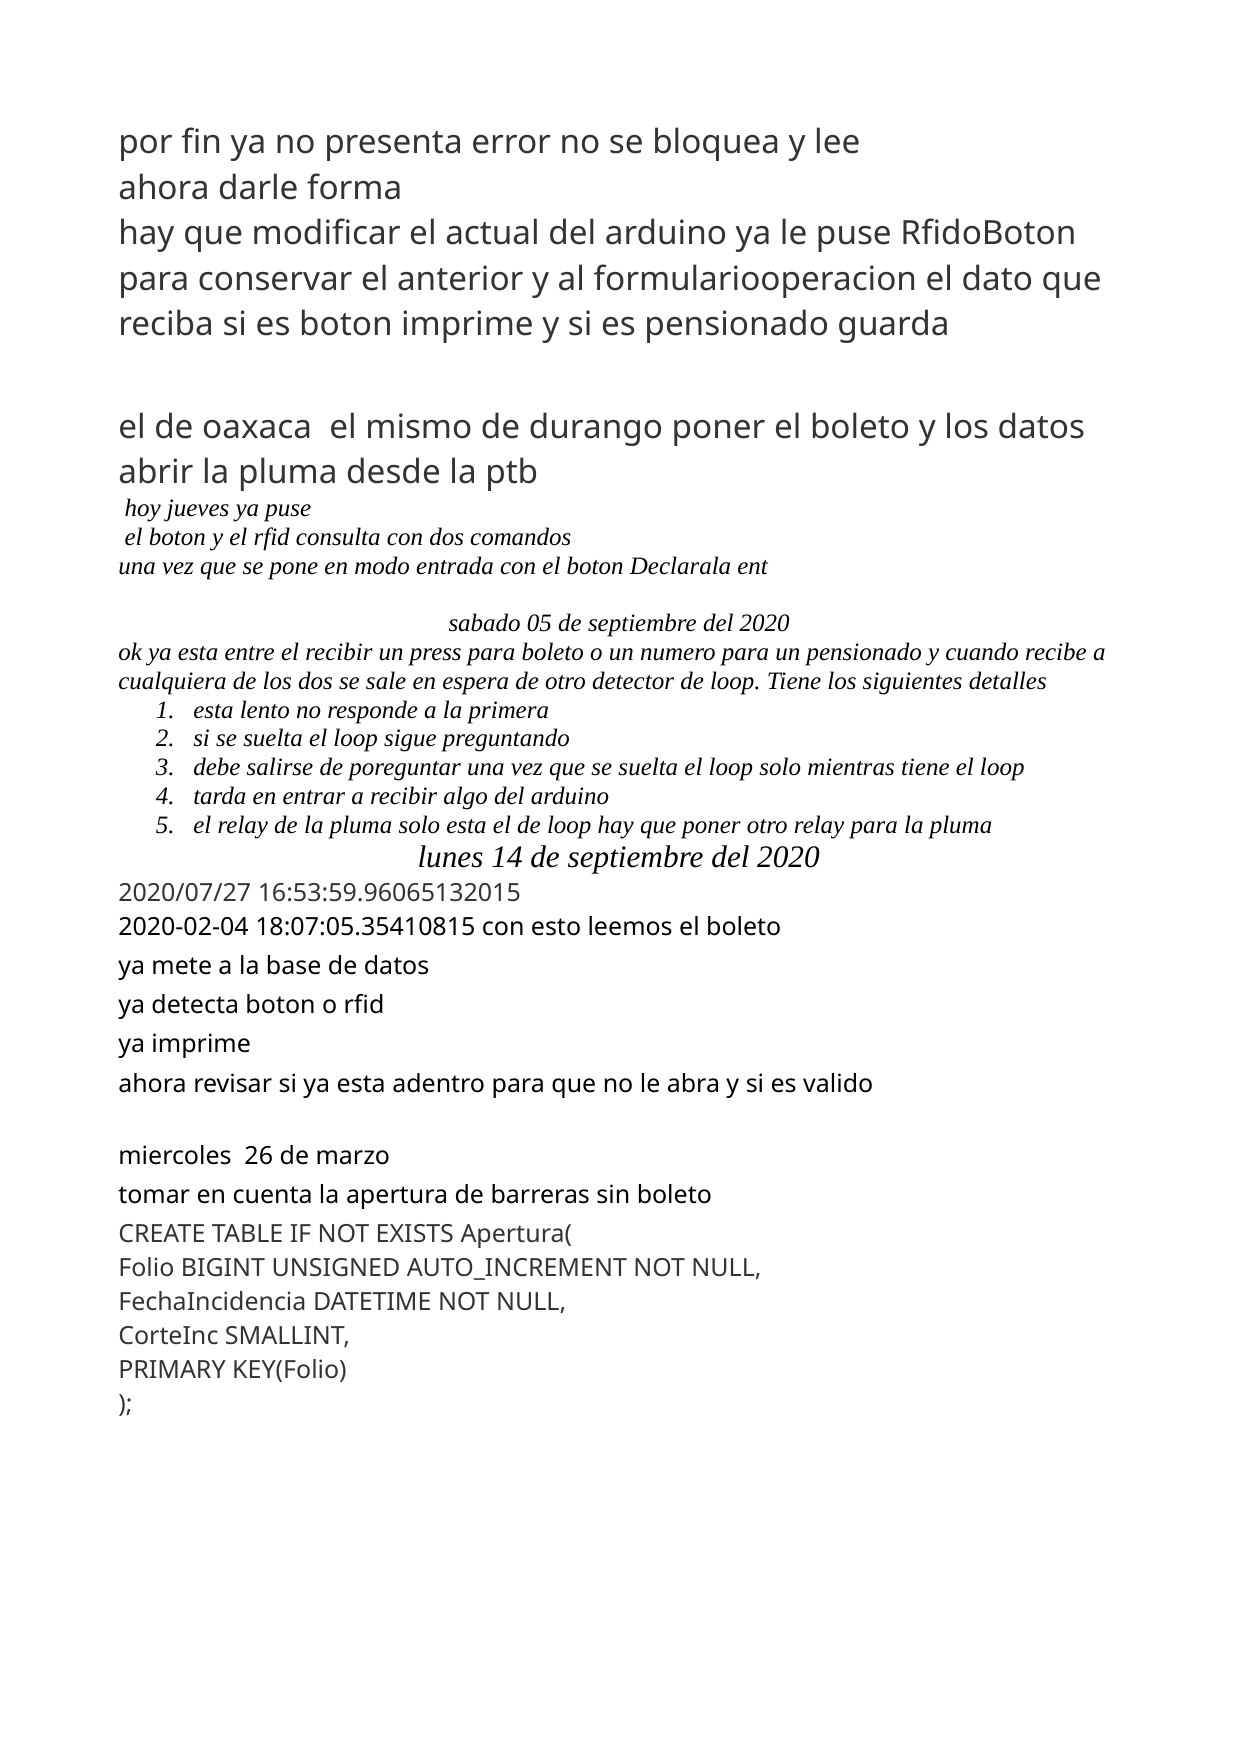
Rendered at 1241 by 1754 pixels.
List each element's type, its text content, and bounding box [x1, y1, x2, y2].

text Folio BIGINT UNSIGNED AUTO_INCREMENT NOT NULL, [118, 1250, 1122, 1284]
text ya detecta boton o rfid [118, 987, 1122, 1021]
text tomar en cuenta la apertura de barreras sin boleto [118, 1177, 1122, 1211]
text hoy jueves ya puse [118, 493, 1122, 522]
text FechaIncidencia DATETIME NOT NULL, [118, 1284, 1122, 1318]
list tarda en entrar a recibir algo del arduino [156, 781, 1122, 810]
text ); [118, 1386, 1122, 1420]
text sabado 05 de septiembre del 2020 [118, 608, 1122, 637]
text miercoles 26 de marzo [118, 1137, 1122, 1171]
text ahora revisar si ya esta adentro para que no le abra y si es valido [118, 1065, 1122, 1099]
list esta lento no responde a la primera [156, 695, 1122, 723]
text PRIMARY KEY(Folio) [118, 1352, 1122, 1386]
text el de oaxaca el mismo de durango poner el boleto y los datos [118, 403, 1122, 448]
text por fin ya no presenta error no se bloquea y lee [118, 118, 1122, 163]
text el boton y el rfid consulta con dos comandos [118, 522, 1122, 551]
text ahora darle forma [118, 163, 1122, 209]
text ya imprime [118, 1026, 1122, 1060]
text lunes 14 de septiembre del 2020 [118, 838, 1122, 874]
list si se suelta el loop sigue preguntando [156, 723, 1122, 752]
list debe salirse de poreguntar una vez que se suelta el loop solo mientras tiene el loop [156, 752, 1122, 781]
text CorteInc SMALLINT, [118, 1318, 1122, 1352]
text abrir la pluma desde la ptb [118, 448, 1122, 493]
text 2020/07/27 16:53:59.96065132015 [118, 874, 1122, 908]
text hay que modificar el actual del arduino ya le puse RfidoBoton para conservar el anterior y al formulariooperacion el dato que reciba si es boton imprime y si es pensionado guarda [118, 209, 1122, 345]
text 2020-02-04 18:07:05.35410815 con esto leemos el boleto [118, 908, 1122, 943]
text ok ya esta entre el recibir un press para boleto o un numero para un pensionado y cuando recibe a cualquiera de los dos se sale en espera de otro detector de loop. Tiene los siguientes detalles [118, 637, 1122, 695]
text CREATE TABLE IF NOT EXISTS Apertura( [118, 1216, 1122, 1250]
text una vez que se pone en modo entrada con el boton Declarala ent [118, 551, 1122, 580]
text ya mete a la base de datos [118, 948, 1122, 982]
list el relay de la pluma solo esta el de loop hay que poner otro relay para la pluma [156, 810, 1122, 838]
